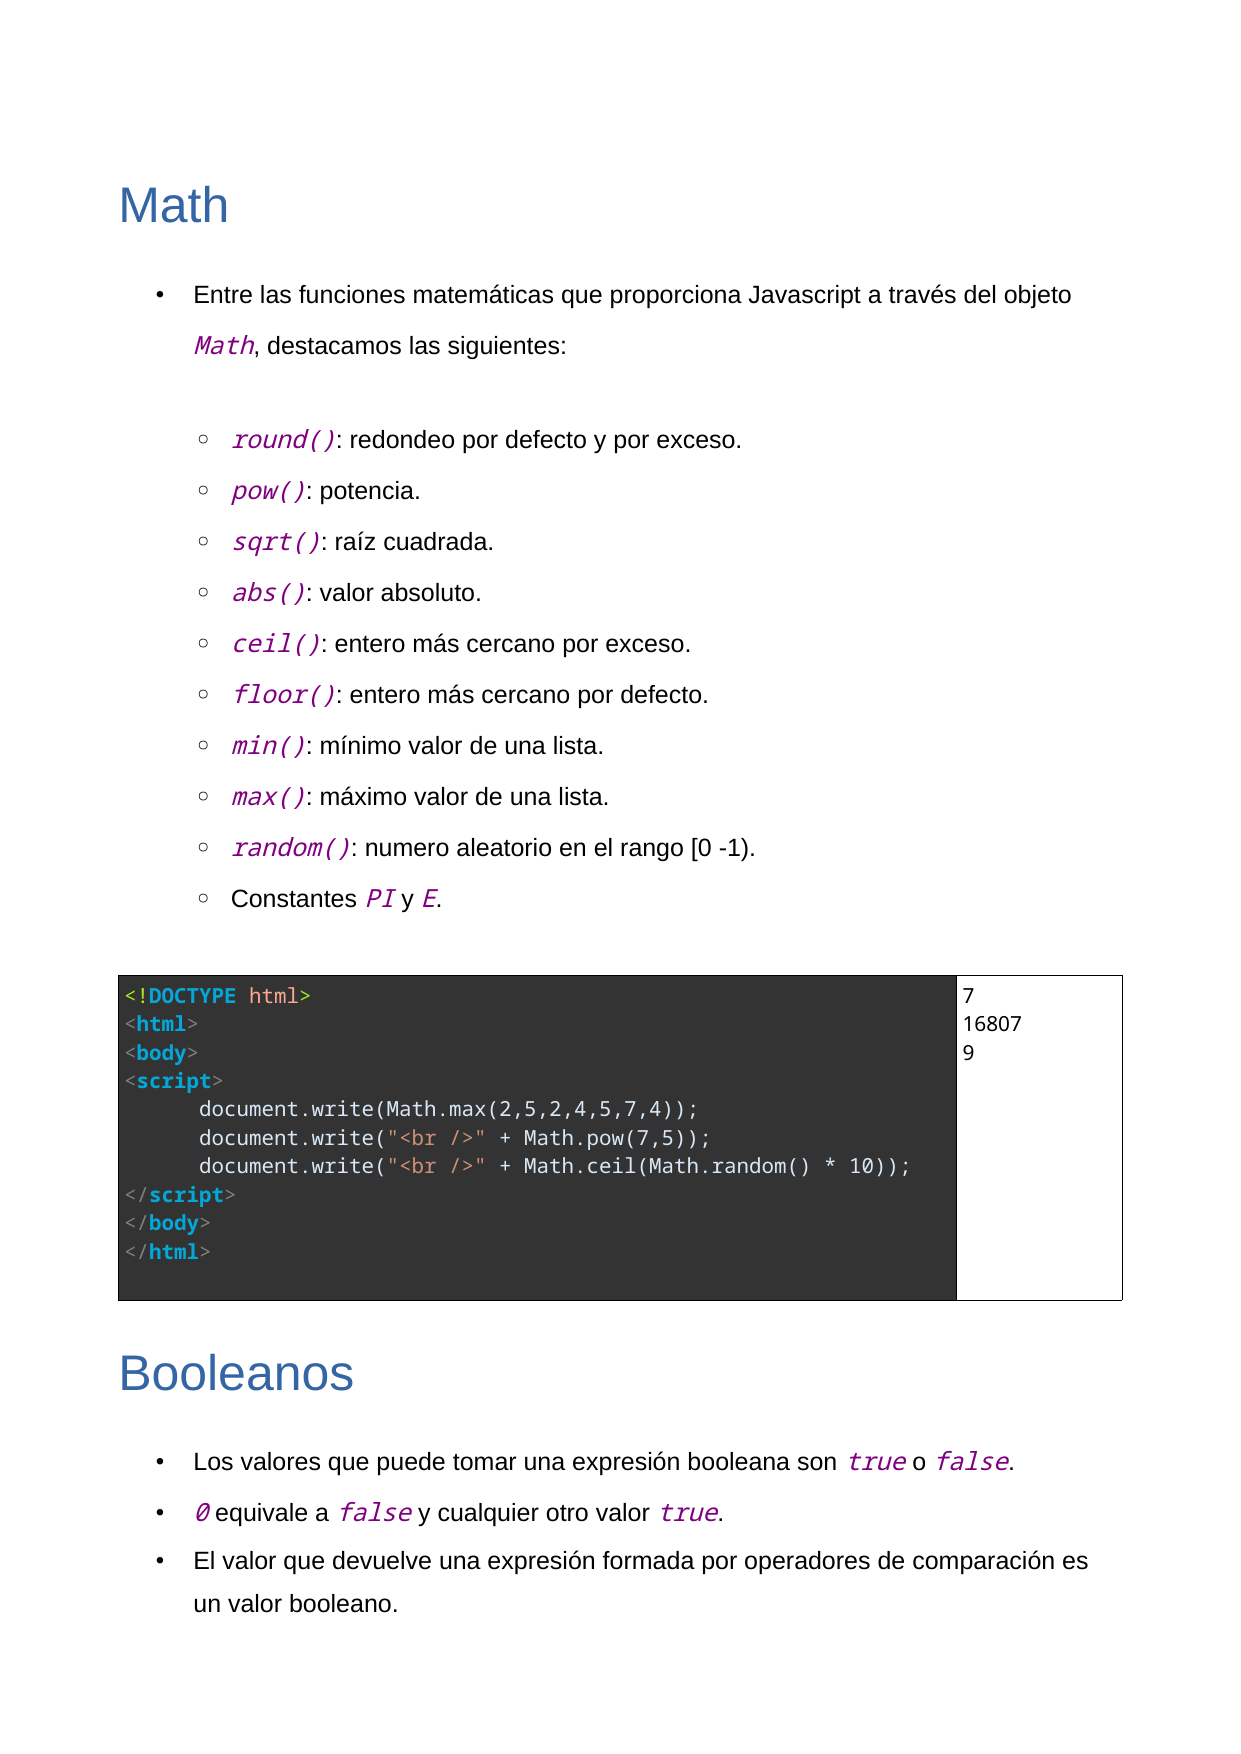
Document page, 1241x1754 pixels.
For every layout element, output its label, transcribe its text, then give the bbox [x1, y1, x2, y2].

list 0 equivale a false y cualquier otro valor true. [156, 1494, 1122, 1529]
list sqrt(): raíz cuadrada. [193, 523, 1122, 558]
list floor(): entero más cercano por defecto. [193, 677, 1122, 711]
text Booleanos [118, 1343, 1122, 1400]
list min(): mínimo valor de una lista. [193, 728, 1122, 762]
list abs(): valor absoluto. [193, 574, 1122, 609]
list round(): redondeo por defecto y por exceso. [193, 421, 1122, 456]
list Entre las funciones matemáticas que proporciona Javascript a través del objeto Math, destacamos las siguientes: [156, 276, 1122, 361]
list random(): numero aleatorio en el rango [0 -1). [193, 830, 1122, 864]
list ceil(): entero más cercano por exceso. [193, 626, 1122, 660]
list El valor que devuelve una expresión formada por operadores de comparación es un valor booleano. [156, 1546, 1122, 1618]
text Math [118, 176, 1122, 233]
table_header 7 16807 9 [957, 976, 1122, 1300]
list max(): máximo valor de una lista. [193, 779, 1122, 813]
list Constantes PI y E. [193, 881, 1122, 915]
list Los valores que puede tomar una expresión booleana son true o false. [156, 1443, 1122, 1478]
table_header <!DOCTYPE html> <html> <body> <script> document.write(Math.max(2,5,2,4,5,7,4)); document.write("<br />" + Math.pow(7,5)); document.write("<br />" + Math.ceil(Math.random() * 10)); </script> </body> </html> [119, 976, 956, 1300]
list pow(): potencia. [193, 472, 1122, 507]
